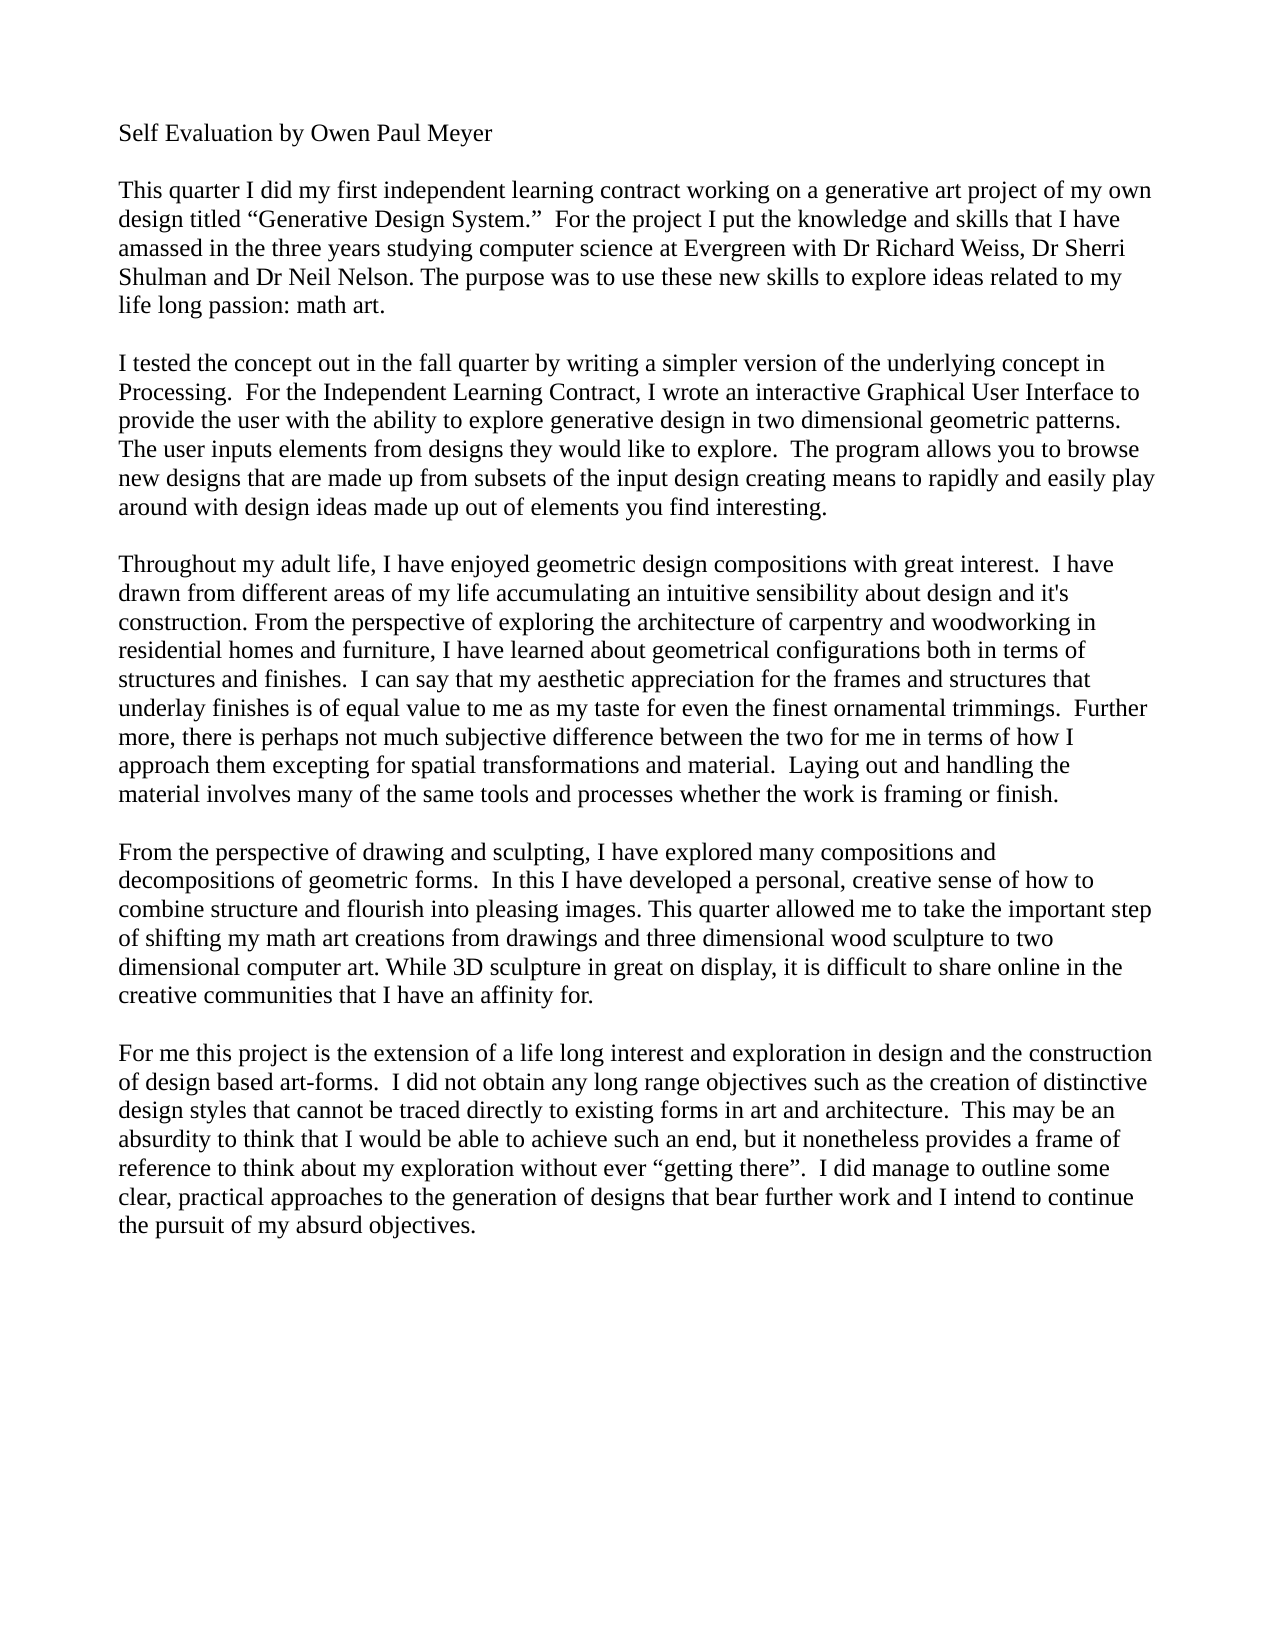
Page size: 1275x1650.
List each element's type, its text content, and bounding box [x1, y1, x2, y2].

text From the perspective of drawing and sculpting, I have explored many compositions and decompositions of geometric forms. In this I have developed a personal, creative sense of how to combine structure and flourish into pleasing images. This quarter allowed me to take the important step of shifting my math art creations from drawings and three dimensional wood sculpture to two dimensional computer art. While 3D sculpture in great on display, it is difficult to share online in the creative communities that I have an affinity for. [118, 837, 1157, 1009]
text This quarter I did my first independent learning contract working on a generative art project of my own design titled “Generative Design System.” For the project I put the knowledge and skills that I have amassed in the three years studying computer science at Evergreen with Dr Richard Weiss, Dr Sherri Shulman and Dr Neil Nelson. The purpose was to use these new skills to explore ideas related to my life long passion: math art. [118, 176, 1157, 319]
text I tested the concept out in the fall quarter by writing a simpler version of the underlying concept in Processing. For the Independent Learning Contract, I wrote an interactive Graphical User Interface to provide the user with the ability to explore generative design in two dimensional geometric patterns. The user inputs elements from designs they would like to explore. The program allows you to browse new designs that are made up from subsets of the input design creating means to rapidly and easily play around with design ideas made up out of elements you find interesting. [118, 348, 1157, 521]
text For me this project is the extension of a life long interest and exploration in design and the construction of design based art-forms. I did not obtain any long range objectives such as the creation of distinctive design styles that cannot be traced directly to existing forms in art and architecture. This may be an absurdity to think that I would be able to achieve such an end, but it nonetheless provides a frame of reference to think about my exploration without ever “getting there”. I did manage to outline some clear, practical approaches to the generation of designs that bear further work and I intend to continue the pursuit of my absurd objectives. [118, 1038, 1157, 1239]
text Throughout my adult life, I have enjoyed geometric design compositions with great interest. I have drawn from different areas of my life accumulating an intuitive sensibility about design and it's construction. From the perspective of exploring the architecture of carpentry and woodworking in residential homes and furniture, I have learned about geometrical configurations both in terms of structures and finishes. I can say that my aesthetic appreciation for the frames and structures that underlay finishes is of equal value to me as my taste for even the finest ornamental trimmings. Further more, there is perhaps not much subjective difference between the two for me in terms of how I approach them excepting for spatial transformations and material. Laying out and handling the material involves many of the same tools and processes whether the work is framing or finish. [118, 549, 1157, 808]
text Self Evaluation by Owen Paul Meyer [118, 118, 1157, 147]
